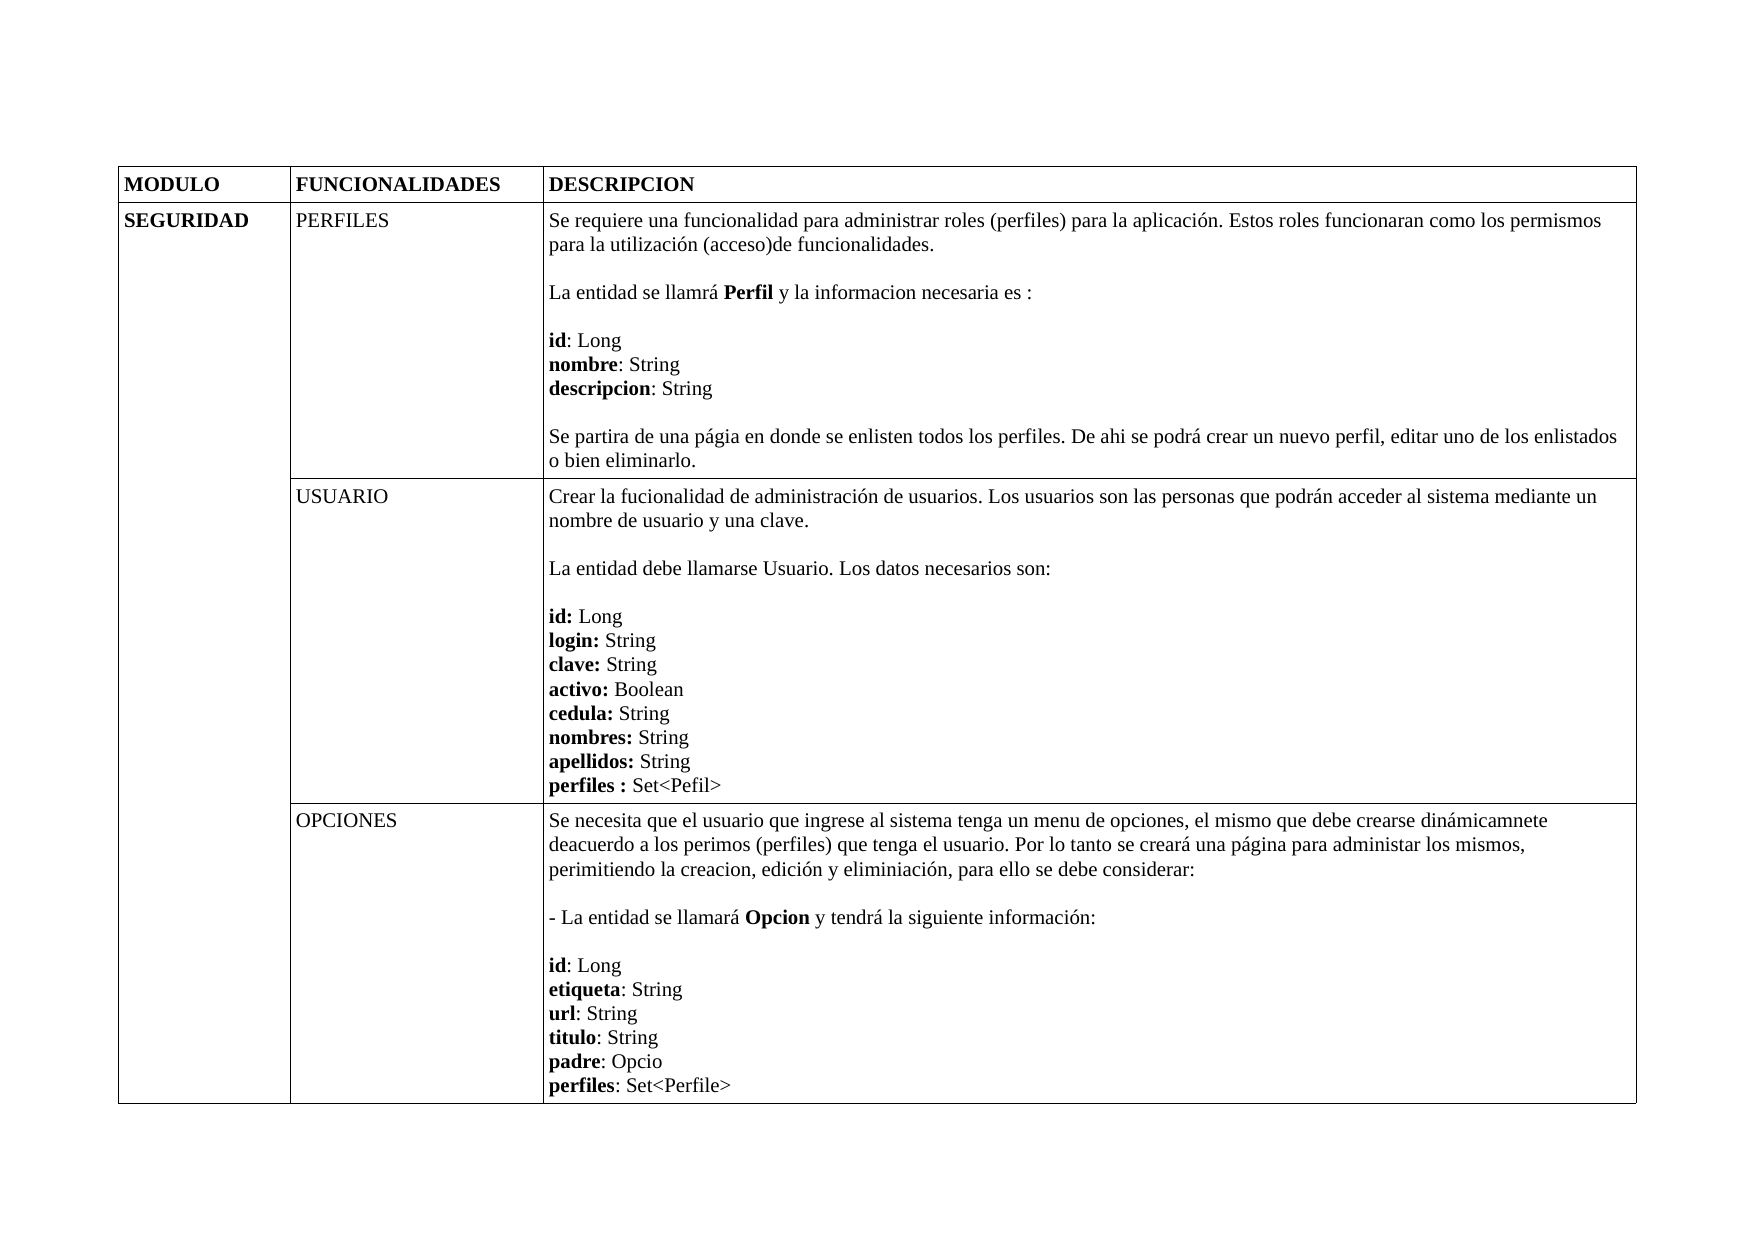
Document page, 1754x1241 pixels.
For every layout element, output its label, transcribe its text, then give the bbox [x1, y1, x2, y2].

table_cell Se requiere una funcionalidad para administrar roles (perfiles) para la aplicación. Estos roles funcionaran como los permismos para la utilización (acceso)de funcionalidades. La entidad se llamrá Perfil y la informacion necesaria es : id: Long nombre: String descripcion: String Se partira de una págia en donde se enlisten todos los perfiles. De ahi se podrá crear un nuevo perfil, editar uno de los enlistados o bien eliminarlo. [544, 203, 1636, 478]
table_cell SEGURIDAD [119, 203, 290, 1103]
table_cell OPCIONES [291, 804, 543, 1103]
table_cell Crear la fucionalidad de administración de usuarios. Los usuarios son las personas que podrán acceder al sistema mediante un nombre de usuario y una clave. La entidad debe llamarse Usuario. Los datos necesarios son: id: Long login: String clave: String activo: Boolean cedula: String nombres: String apellidos: String perfiles : Set<Pefil> [544, 479, 1636, 802]
table_cell PERFILES [291, 203, 543, 478]
table_header DESCRIPCION [544, 167, 1636, 202]
table_header FUNCIONALIDADES [291, 167, 543, 202]
table_cell Se necesita que el usuario que ingrese al sistema tenga un menu de opciones, el mismo que debe crearse dinámicamnete deacuerdo a los perimos (perfiles) que tenga el usuario. Por lo tanto se creará una página para administar los mismos, perimitiendo la creacion, edición y eliminiación, para ello se debe considerar: - La entidad se llamará Opcion y tendrá la siguiente información: id: Long etiqueta: String url: String titulo: String padre: Opcio perfiles: Set<Perfile> [544, 804, 1636, 1103]
table_cell USUARIO [291, 479, 543, 802]
table_header MODULO [119, 167, 290, 202]
